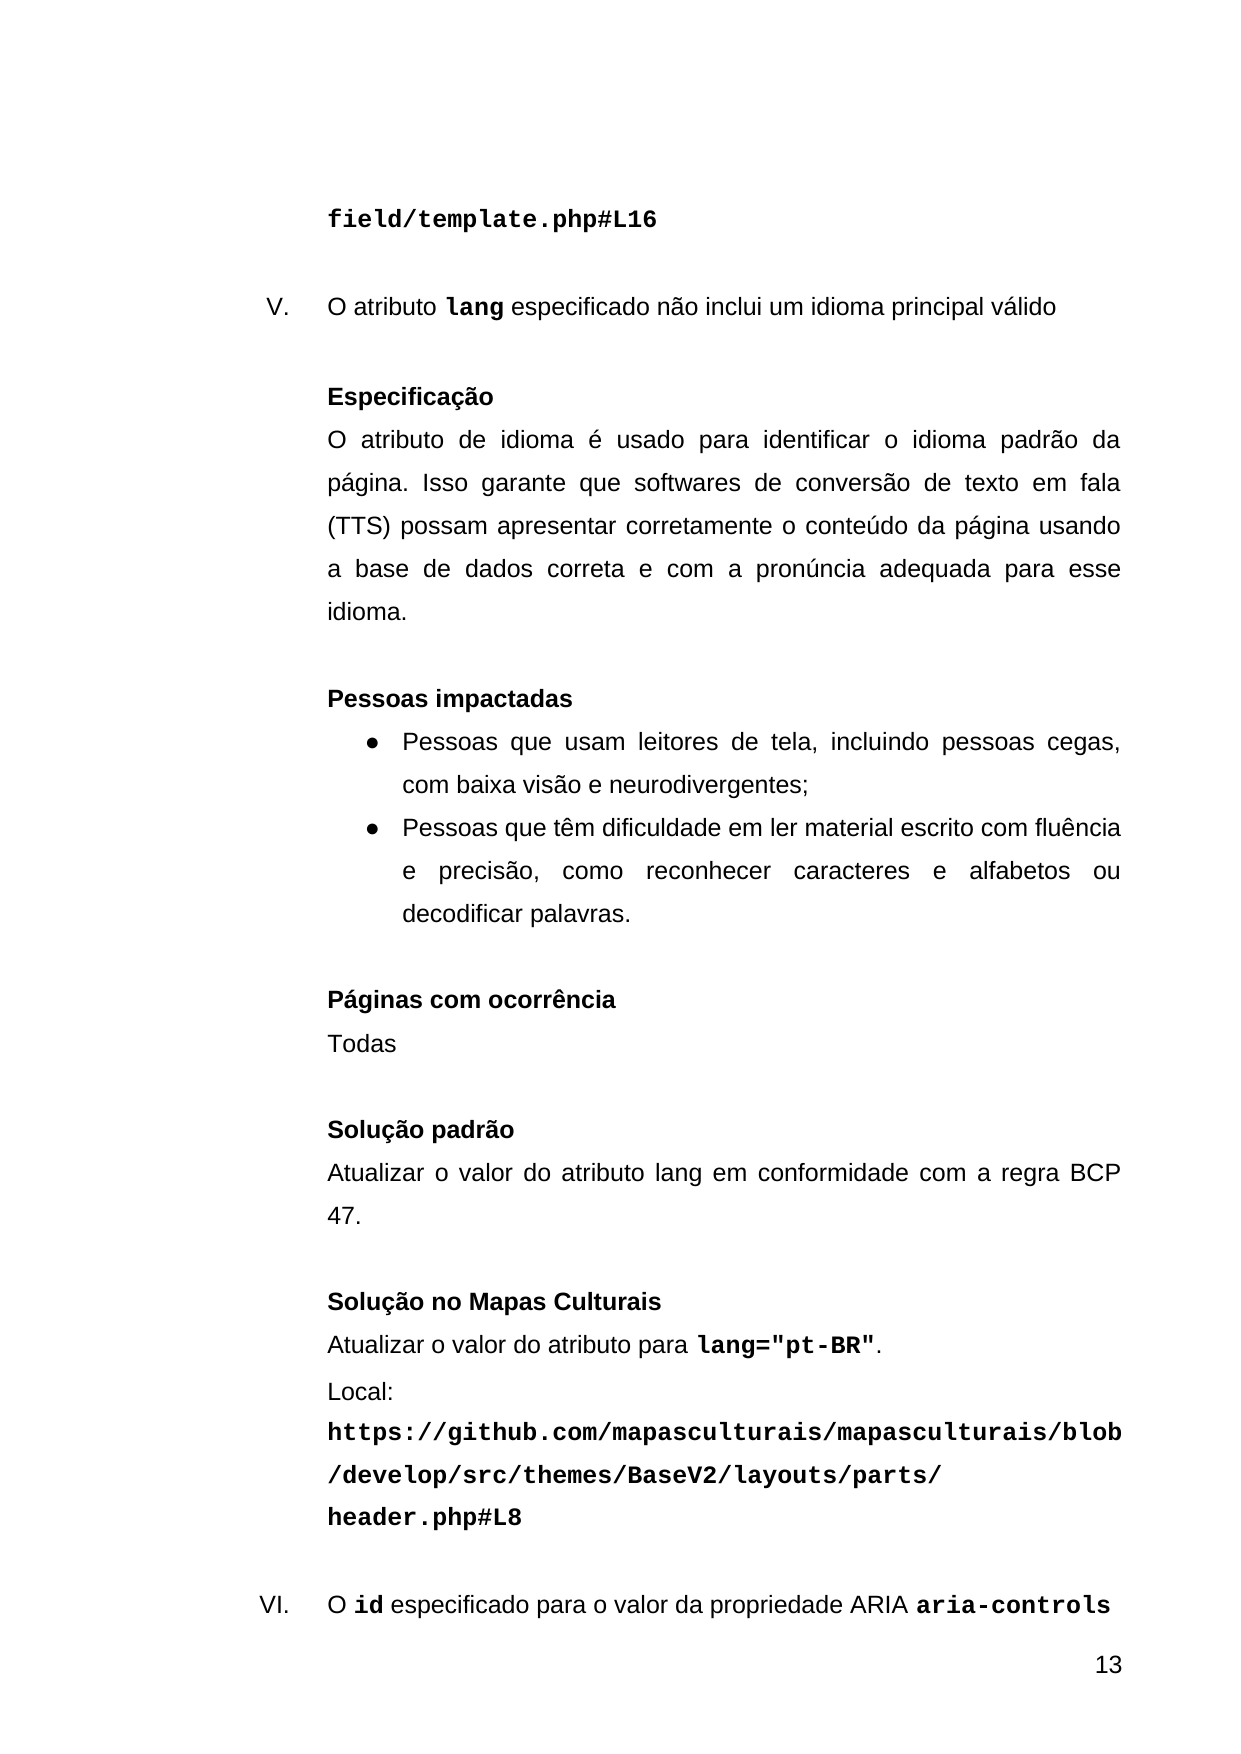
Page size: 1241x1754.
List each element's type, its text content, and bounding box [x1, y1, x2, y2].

text field/template.php#L16 [327, 207, 1122, 235]
text Local: https://github.com/mapasculturais/mapasculturais/blob/develop/src/themes/BaseV2/layouts/parts/header.php#L8 [327, 1377, 1122, 1533]
text Pessoas impactadas [327, 683, 1122, 712]
text Atualizar o valor do atributo lang em conformidade com a regra BCP 47. [327, 1158, 1122, 1230]
list Pessoas que têm dificuldade em ler material escrito com fluência e precisão, como reconhecer caracteres e alfabetos ou decodificar palavras. [364, 813, 1122, 928]
list Pessoas que usam leitores de tela, incluindo pessoas cegas, com baixa visão e neurodivergentes; [364, 727, 1122, 798]
list O atributo lang especificado não inclui um idioma principal válido [289, 292, 1122, 323]
text Páginas com ocorrência [327, 985, 1122, 1014]
list O id especificado para o valor da propriedade ARIA aria-controls [289, 1590, 1122, 1621]
text Especificação O atributo de idioma é usado para identificar o idioma padrão da página. Isso garante que softwares de conversão de texto em fala (TTS) possam apresentar corretamente o conteúdo da página usando a base de dados correta e com a pronúncia adequada para esse idioma. [327, 382, 1122, 626]
text Todas [327, 1028, 1122, 1057]
text Solução no Mapas Culturais [327, 1287, 1122, 1316]
text Atualizar o valor do atributo para lang="pt-BR". [327, 1330, 1122, 1361]
text Solução padrão [327, 1115, 1122, 1143]
